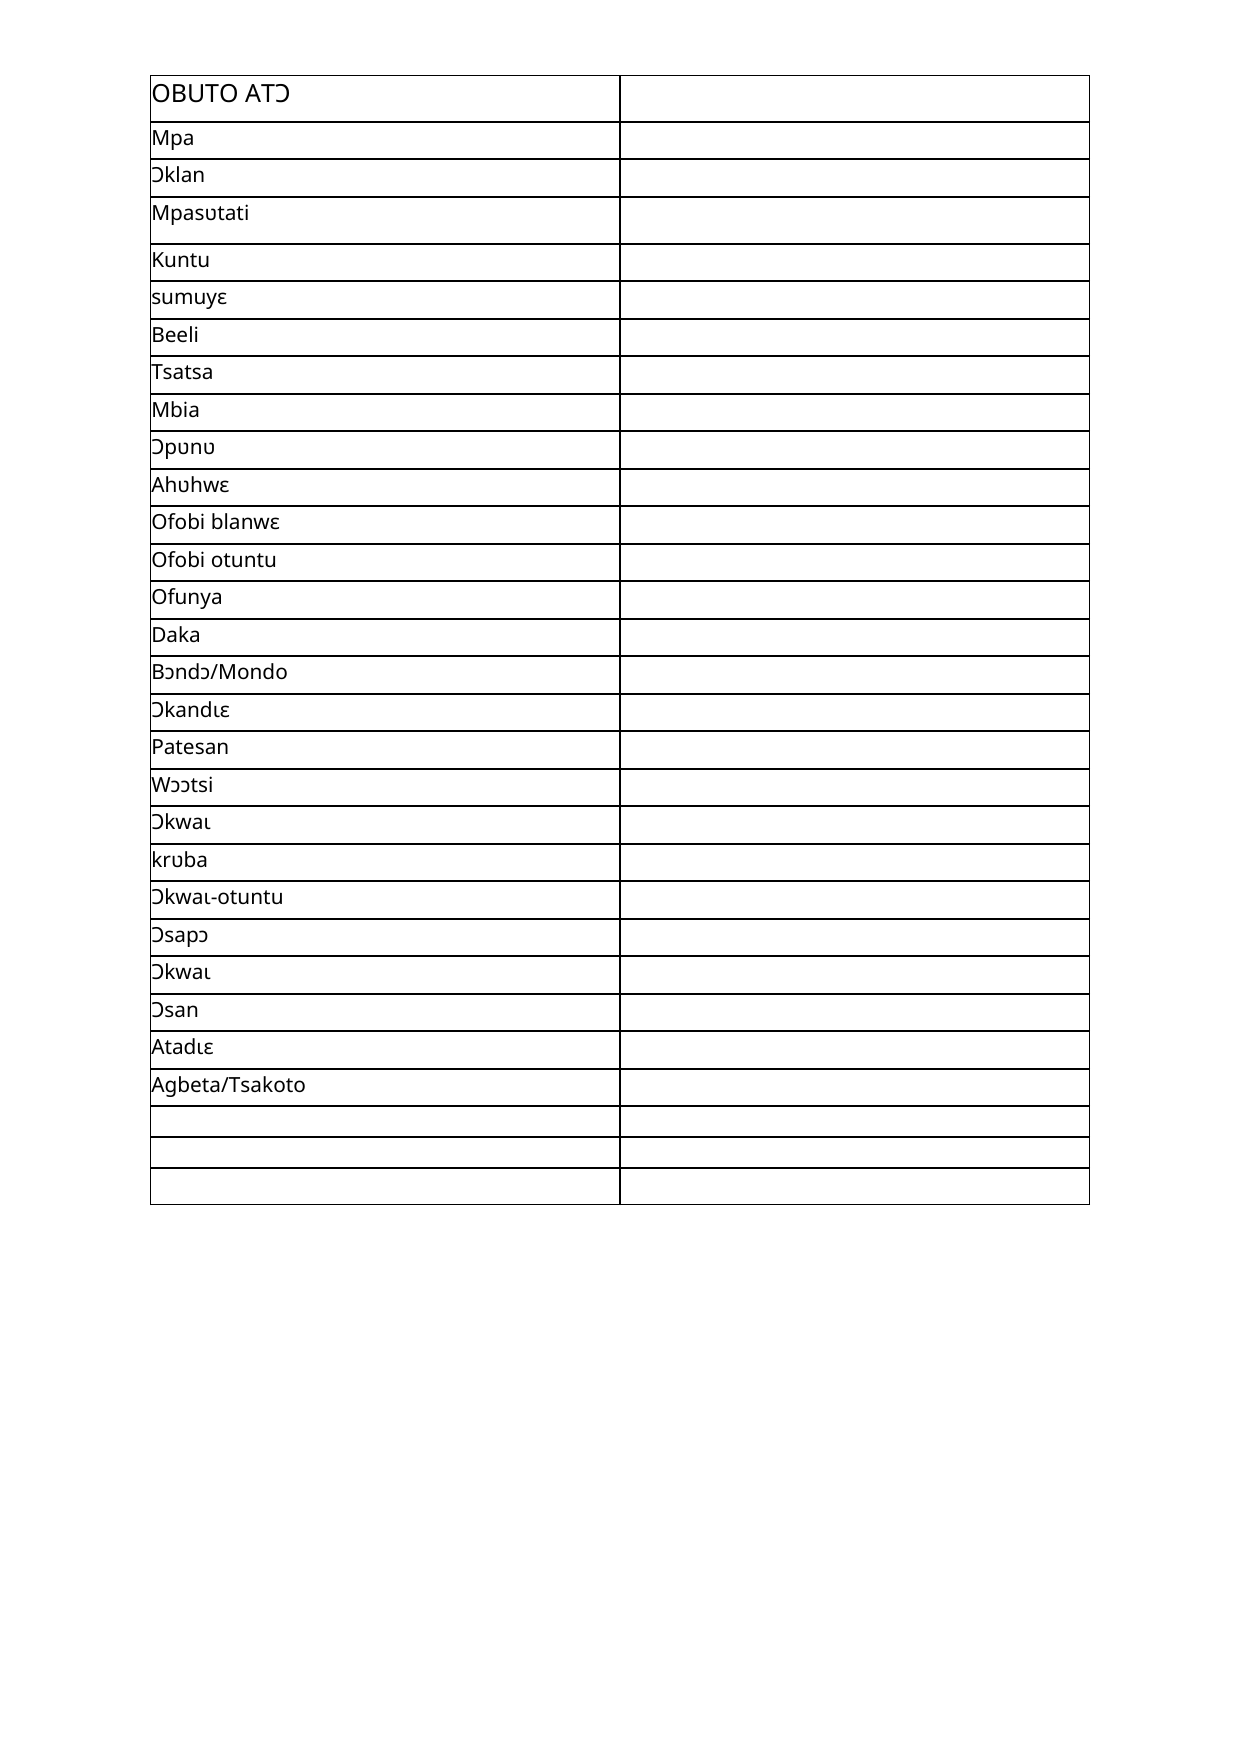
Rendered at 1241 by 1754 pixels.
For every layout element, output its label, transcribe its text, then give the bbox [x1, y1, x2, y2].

table_cell krʋba [151, 845, 619, 880]
table_cell Kuntu [151, 245, 619, 280]
table_header OBUTO ATƆ [151, 76, 619, 121]
table_cell [621, 882, 1089, 918]
table_cell [621, 845, 1089, 880]
table_cell [621, 1070, 1089, 1105]
table_cell Tsatsa [151, 357, 619, 393]
table_cell Beeli [151, 320, 619, 355]
table_cell [621, 470, 1089, 505]
table_cell [621, 957, 1089, 993]
table_cell Ofobi otuntu [151, 545, 619, 580]
table_cell [621, 507, 1089, 543]
table_cell [621, 620, 1089, 655]
table_cell [621, 282, 1089, 318]
table_cell [621, 732, 1089, 768]
table_cell Ɔkwaɩ [151, 957, 619, 993]
table_cell Atadɩɛ [151, 1032, 619, 1068]
table_cell [621, 1138, 1089, 1167]
table_cell Ɔpʋnʋ [151, 432, 619, 468]
table_cell [621, 160, 1089, 196]
table_cell [621, 1169, 1089, 1204]
table_cell [621, 395, 1089, 430]
table_cell [151, 1138, 619, 1167]
table_cell [621, 123, 1089, 158]
table_cell [621, 807, 1089, 843]
table_cell Patesan [151, 732, 619, 768]
table_cell [151, 1169, 619, 1204]
table_cell [621, 198, 1089, 243]
table_cell Ɔklan [151, 160, 619, 196]
table_cell [621, 1107, 1089, 1136]
table_cell Bɔndɔ/Mondo [151, 657, 619, 693]
table_cell Mpasʋtati [151, 198, 619, 243]
table_cell Daka [151, 620, 619, 655]
table_cell Ɔkandɩɛ [151, 695, 619, 730]
table_cell Ofunya [151, 582, 619, 618]
table_cell [621, 245, 1089, 280]
table_cell Mpa [151, 123, 619, 158]
table_cell Ahʋhwɛ [151, 470, 619, 505]
table_cell [621, 695, 1089, 730]
table_cell [621, 995, 1089, 1030]
table_cell [621, 432, 1089, 468]
table_cell Wɔɔtsi [151, 770, 619, 805]
table_cell [621, 357, 1089, 393]
table_cell [621, 582, 1089, 618]
table_header [621, 76, 1089, 121]
table_cell Agbeta/Tsakoto [151, 1070, 619, 1105]
table_cell [621, 657, 1089, 693]
table_cell [621, 770, 1089, 805]
table_cell [621, 920, 1089, 955]
table_cell Ɔsapɔ [151, 920, 619, 955]
table_cell Mbia [151, 395, 619, 430]
table_cell Ofobi blanwɛ [151, 507, 619, 543]
table_cell sumuyɛ [151, 282, 619, 318]
table_cell Ɔkwaɩ-otuntu [151, 882, 619, 918]
table_cell [621, 320, 1089, 355]
table_cell [151, 1107, 619, 1136]
table_cell [621, 1032, 1089, 1068]
table_cell [621, 545, 1089, 580]
table_cell Ɔsan [151, 995, 619, 1030]
table_cell Ɔkwaɩ [151, 807, 619, 843]
